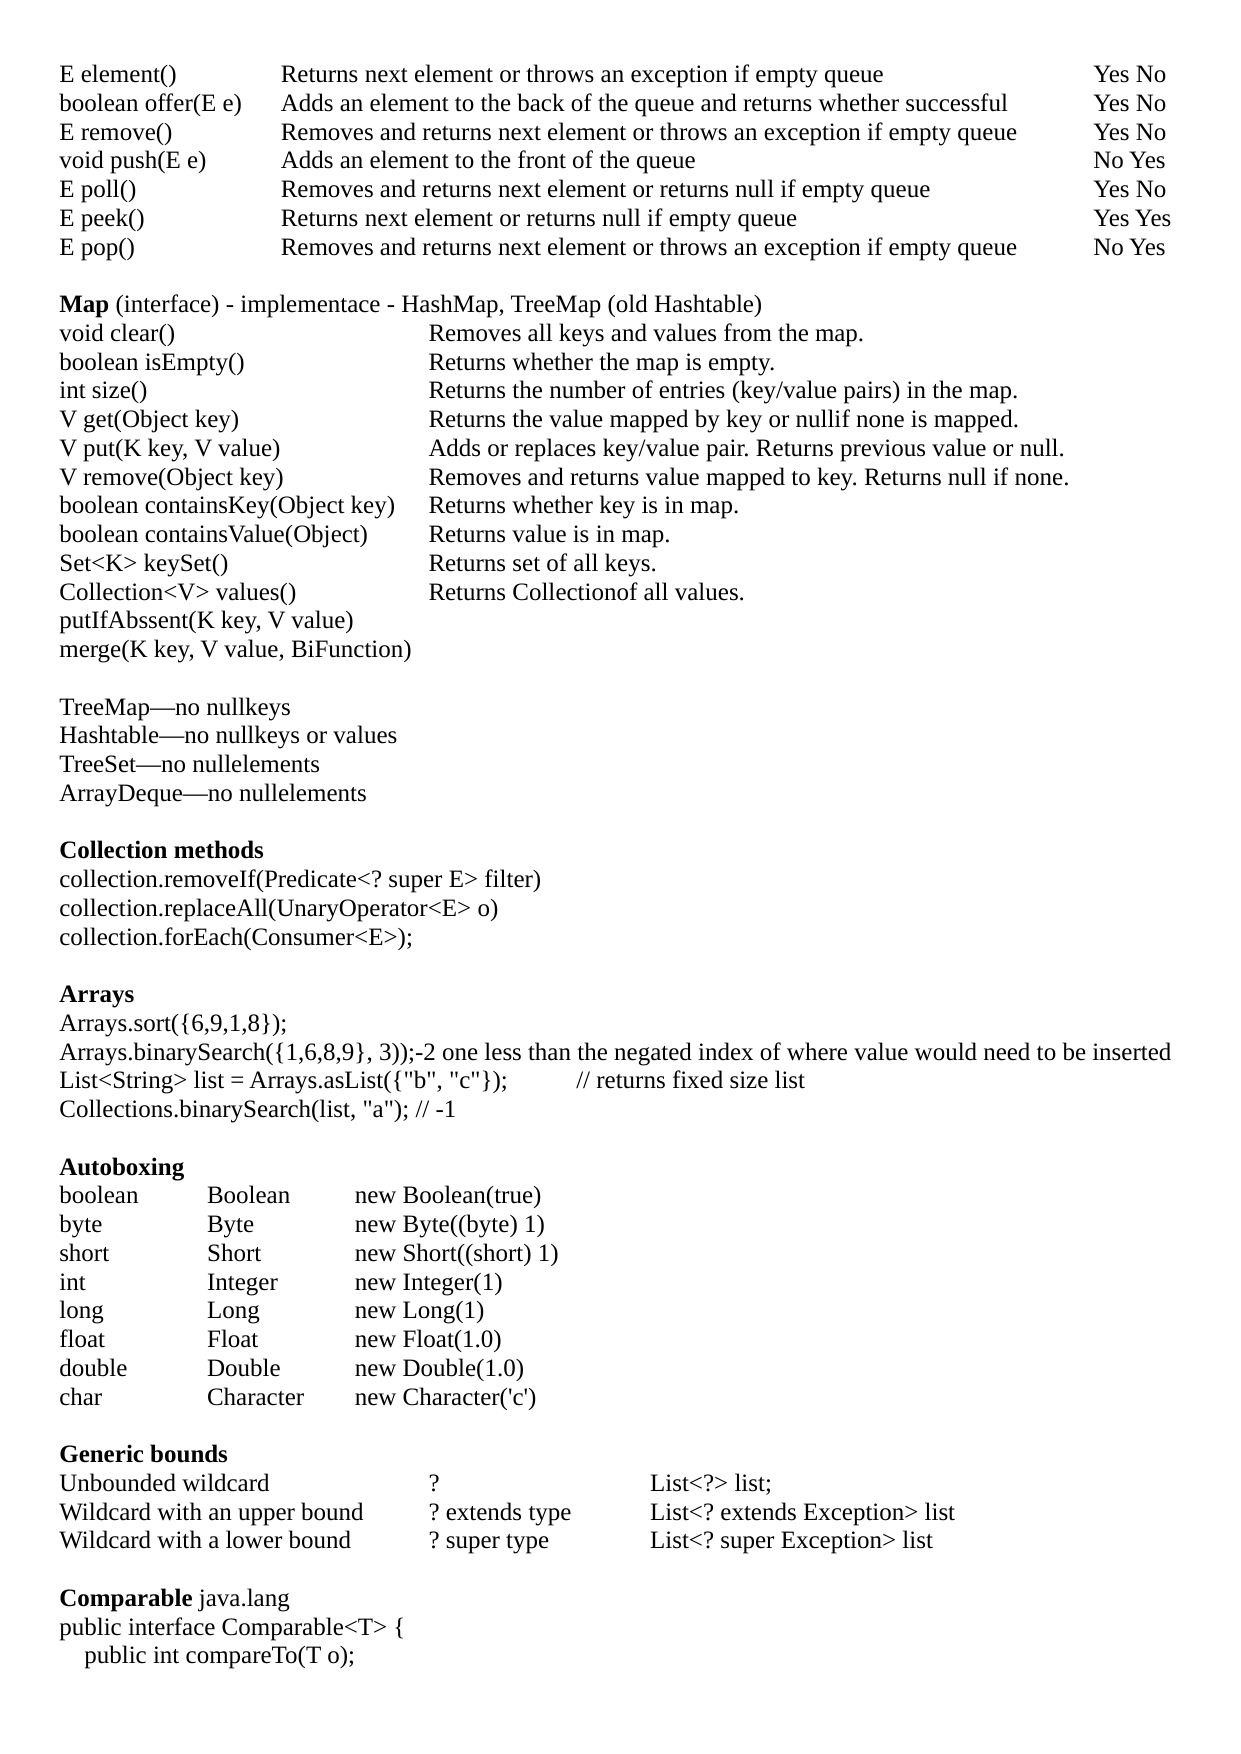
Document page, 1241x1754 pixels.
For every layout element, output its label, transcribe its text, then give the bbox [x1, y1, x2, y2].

text public interface Comparable<T> { [59, 1612, 1181, 1640]
text boolean containsValue(Object) Returns value is in map. [59, 519, 1181, 548]
text boolean isEmpty() Returns whether the map is empty. [59, 347, 1181, 375]
text collection.replaceAll(UnaryOperator<E> o) [59, 893, 1181, 922]
text Collection methods [59, 835, 1181, 864]
text Arrays.sort({6,9,1,8}); [59, 1008, 1181, 1037]
text Wildcard with a lower bound ? super type List<? super Exception> list [59, 1525, 1181, 1554]
text double Double new Double(1.0) [59, 1353, 1181, 1382]
text ArrayDeque—no nullelements [59, 778, 1181, 807]
text putIfAbssent(K key, V value) [59, 605, 1181, 634]
text E poll() Removes and returns next element or returns null if empty queue Yes No [59, 174, 1181, 203]
text E remove() Removes and returns next element or throws an exception if empty queue Yes No [59, 117, 1181, 145]
text Comparable java.lang [59, 1583, 1181, 1612]
text E pop() Removes and returns next element or throws an exception if empty queue No Yes [59, 232, 1181, 260]
text Map (interface) - implementace - HashMap, TreeMap (old Hashtable) [59, 289, 1181, 318]
text V remove(Object key) Removes and returns value mapped to key. Returns null if none. [59, 462, 1181, 490]
text Set<K> keySet() Returns set of all keys. [59, 548, 1181, 577]
text boolean offer(E e) Adds an element to the back of the queue and returns whether successful Yes No [59, 88, 1181, 117]
text TreeSet—no nullelements [59, 749, 1181, 778]
text E peek() Returns next element or returns null if empty queue Yes Yes [59, 203, 1181, 232]
text boolean containsKey(Object key) Returns whether key is in map. [59, 490, 1181, 519]
text Wildcard with an upper bound ? extends type List<? extends Exception> list [59, 1497, 1181, 1525]
text TreeMap—no nullkeys [59, 692, 1181, 720]
text int size() Returns the number of entries (key/value pairs) in the map. [59, 375, 1181, 404]
text Arrays.binarySearch({1,6,8,9}, 3));-2 one less than the negated index of where value would need to be inserted [59, 1037, 1181, 1065]
text V put(K key, V value) Adds or replaces key/value pair. Returns previous value or null. [59, 433, 1181, 462]
text merge(K key, V value, BiFunction) [59, 634, 1181, 663]
text long Long new Long(1) [59, 1295, 1181, 1324]
text byte Byte new Byte((byte) 1) [59, 1209, 1181, 1238]
text Collection<V> values() Returns Collectionof all values. [59, 577, 1181, 605]
text short Short new Short((short) 1) [59, 1238, 1181, 1267]
text Arrays [59, 979, 1181, 1008]
text boolean Boolean new Boolean(true) [59, 1180, 1181, 1209]
text float Float new Float(1.0) [59, 1324, 1181, 1353]
text Autoboxing [59, 1152, 1181, 1180]
text void clear() Removes all keys and values from the map. [59, 318, 1181, 347]
text int Integer new Integer(1) [59, 1267, 1181, 1295]
text Generic bounds [59, 1439, 1181, 1468]
text void push(E e) Adds an element to the front of the queue No Yes [59, 145, 1181, 174]
text public int compareTo(T o); [59, 1640, 1181, 1669]
text Unbounded wildcard ? List<?> list; [59, 1468, 1181, 1497]
text E element() Returns next element or throws an exception if empty queue Yes No [59, 59, 1181, 88]
text collection.removeIf(Predicate<? super E> filter) [59, 864, 1181, 893]
text Hashtable—no nullkeys or values [59, 720, 1181, 749]
text Collections.binarySearch(list, "a"); // -1 [59, 1094, 1181, 1123]
text collection.forEach(Consumer<E>); [59, 922, 1181, 950]
text List<String> list = Arrays.asList({"b", "c"}); // returns fixed size list [59, 1065, 1181, 1094]
text char Character new Character('c') [59, 1382, 1181, 1410]
text V get(Object key) Returns the value mapped by key or nullif none is mapped. [59, 404, 1181, 433]
